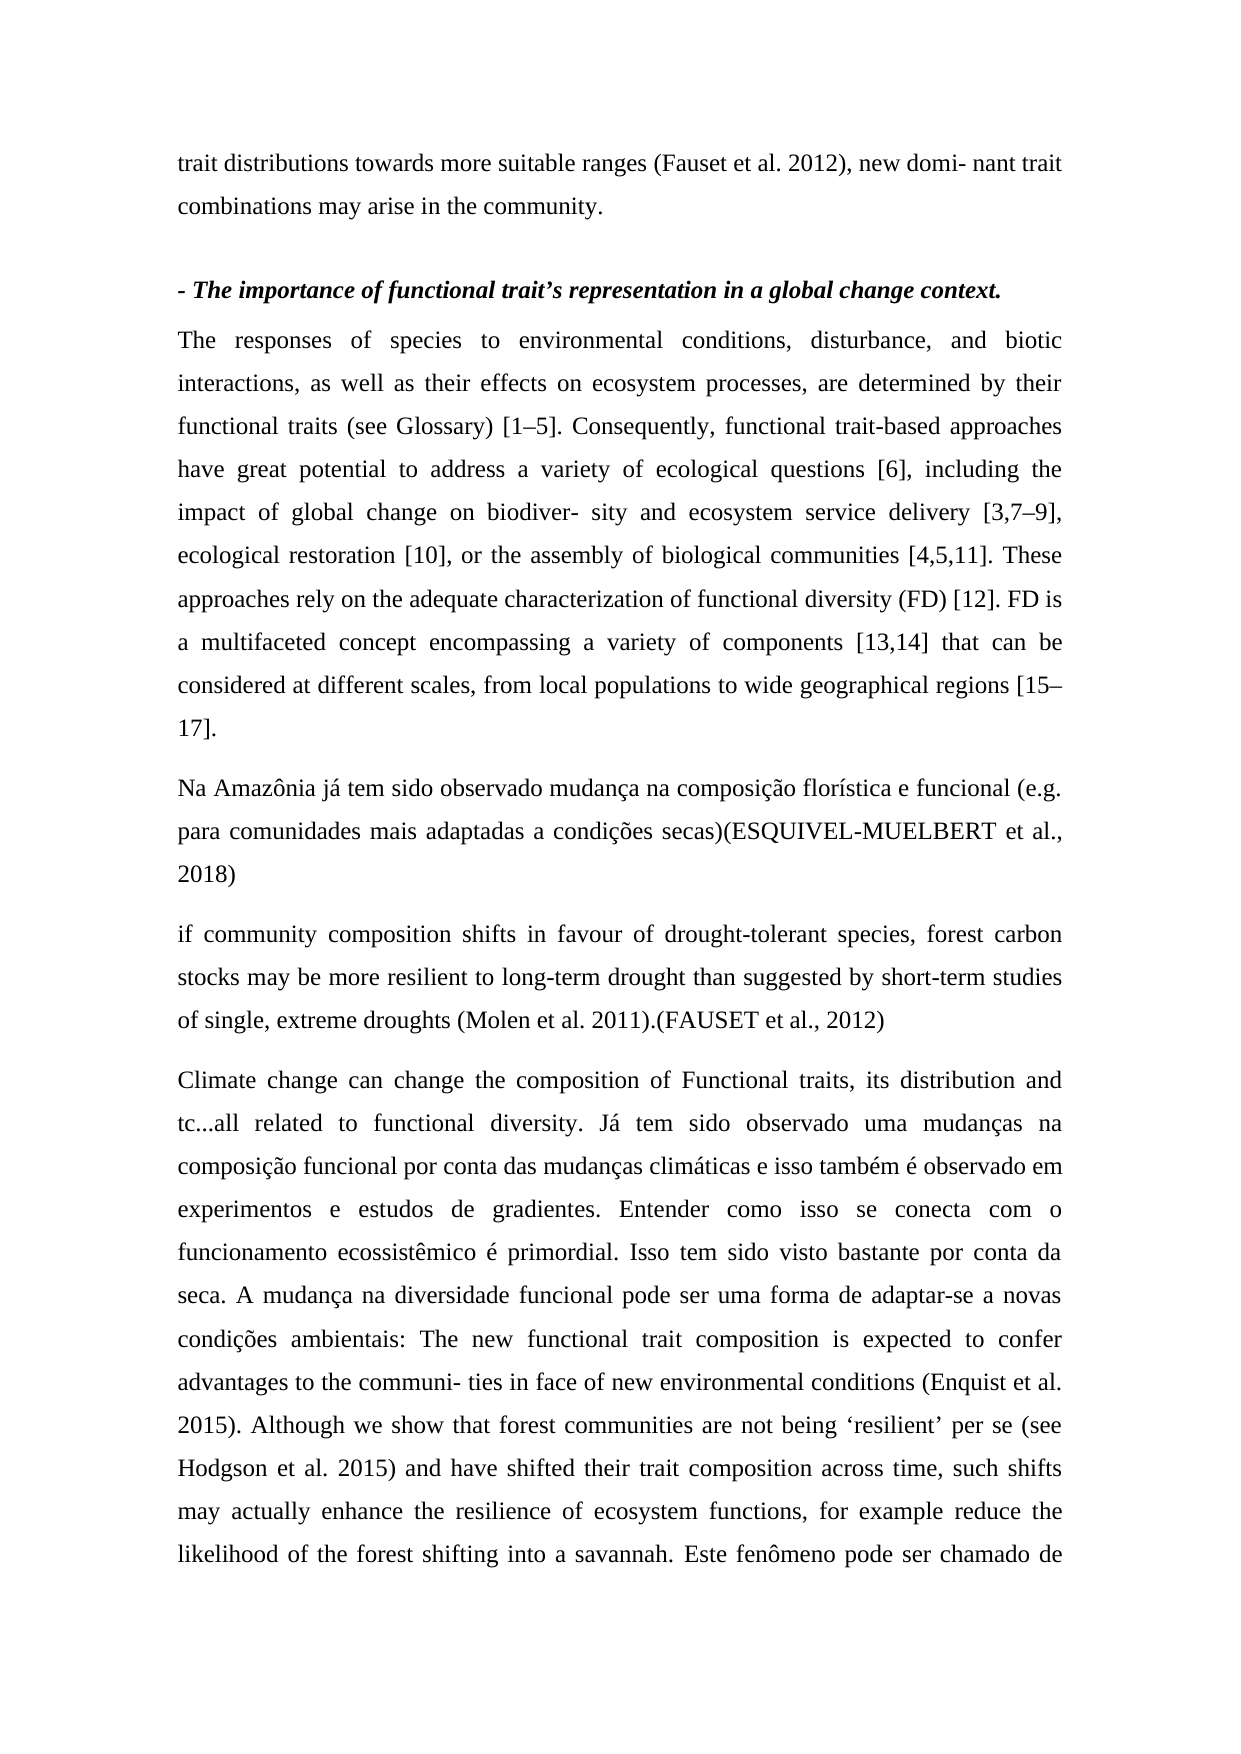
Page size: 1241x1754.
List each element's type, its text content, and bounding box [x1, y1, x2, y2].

text Na Amazônia já tem sido observado mudança na composição florística e funcional (e.g. para comunidades mais adaptadas a condições secas)(ESQUIVEL-MUELBERT et al., 2018)⁠ [177, 773, 1063, 888]
text The responses of species to environmental conditions, disturbance, and biotic interactions, as well as their effects on ecosystem processes, are determined by their functional traits (see Glossary) [1–5]. Consequently, functional trait-based approaches have great potential to address a variety of ecological questions [6], including the impact of global change on biodiver- sity and ecosystem service delivery [3,7–9], ecological restoration [10], or the assembly of biological communities [4,5,11]. These approaches rely on the adequate characterization of functional diversity (FD) [12]. FD is a multifaceted concept encompassing a variety of components [13,14] that can be considered at different scales, from local populations to wide geographical regions [15–17]. [177, 325, 1063, 742]
text trait distributions towards more suitable ranges (Fauset et al. 2012), new domi- nant trait combinations may arise in the community. [177, 148, 1063, 219]
subtitle - The importance of functional trait’s representation in a global change context. [177, 276, 1063, 304]
text Climate change can change the composition of Functional traits, its distribution and tc...all related to functional diversity. Já tem sido observado uma mudanças na composição funcional por conta das mudanças climáticas e isso também é observado em experimentos e estudos de gradientes. Entender como isso se conecta com o funcionamento ecossistêmico é primordial. Isso tem sido visto bastante por conta da seca. A mudança na diversidade funcional pode ser uma forma de adaptar-se a novas condições ambientais: The new functional trait composition is expected to confer advantages to the communi- ties in face of new environmental conditions (Enquist et al. 2015). Although we show that forest communities are not being ‘resilient’ per se (see Hodgson et al. 2015) and have shifted their trait composition across time, such shifts may actually enhance the resilience of ecosystem functions, for example reduce the likelihood of the forest shifting into a savannah. Este fenômeno pode ser chamado de [177, 1065, 1063, 1568]
text if community composition shifts in favour of drought-tolerant species, forest carbon stocks may be more resilient to long-term drought than suggested by short-term studies of single, extreme droughts (Molen et al. 2011).(FAUSET et al., 2012)⁠ [177, 919, 1063, 1034]
